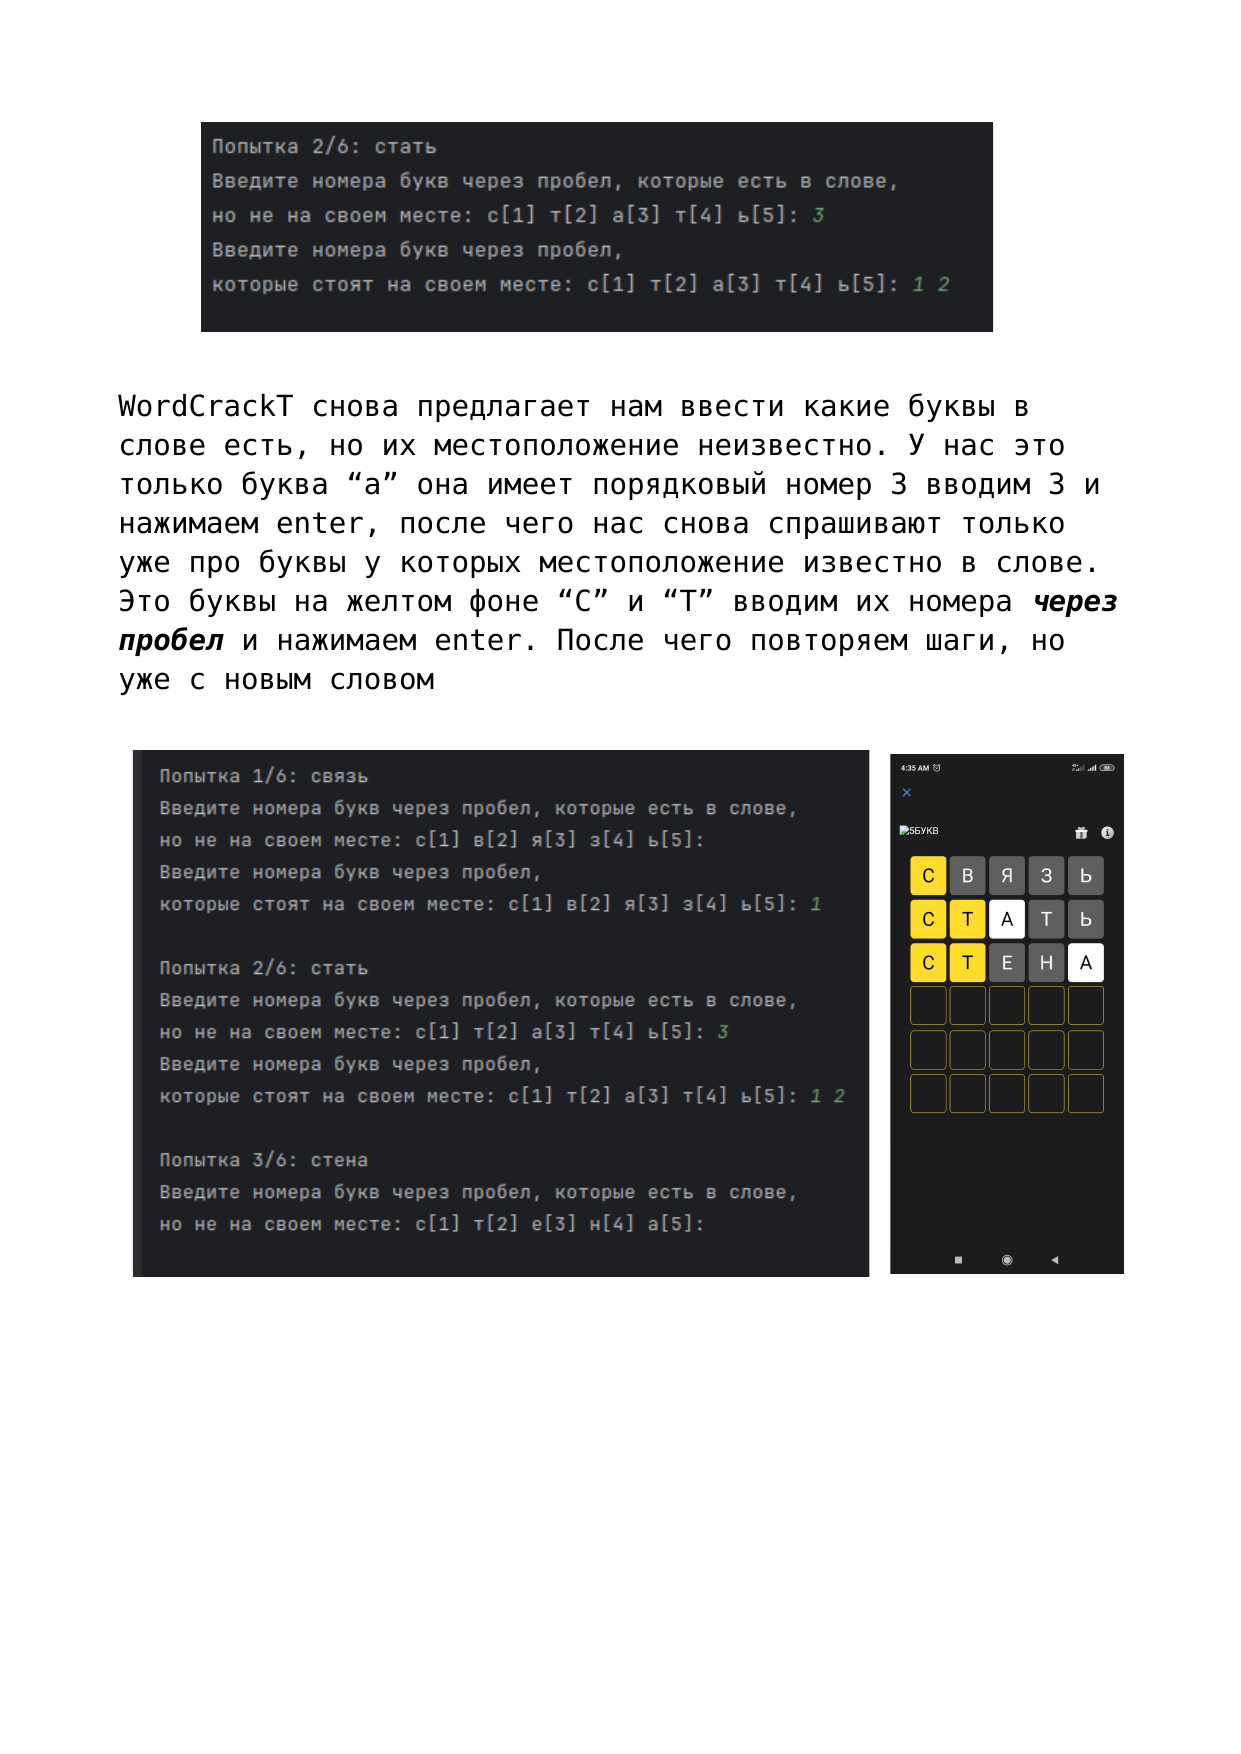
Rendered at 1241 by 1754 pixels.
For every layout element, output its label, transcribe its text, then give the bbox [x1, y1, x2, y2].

picture [201, 122, 994, 332]
picture [890, 754, 1124, 1274]
text WordCrackT снова предлагает нам ввести какие буквы в слове есть, но их местоположение неизвестно. У нас это только буква “а” она имеет порядковый номер 3 вводим 3 и нажимаем enter, после чего нас снова спрашивают только уже про буквы у которых местоположение известно в слове. Это буквы на желтом фоне “C” и “Т” вводим их номера через пробел и нажимаем enter. После чего повторяем шаги, но уже с новым словом [118, 390, 1122, 696]
picture [132, 750, 870, 1277]
